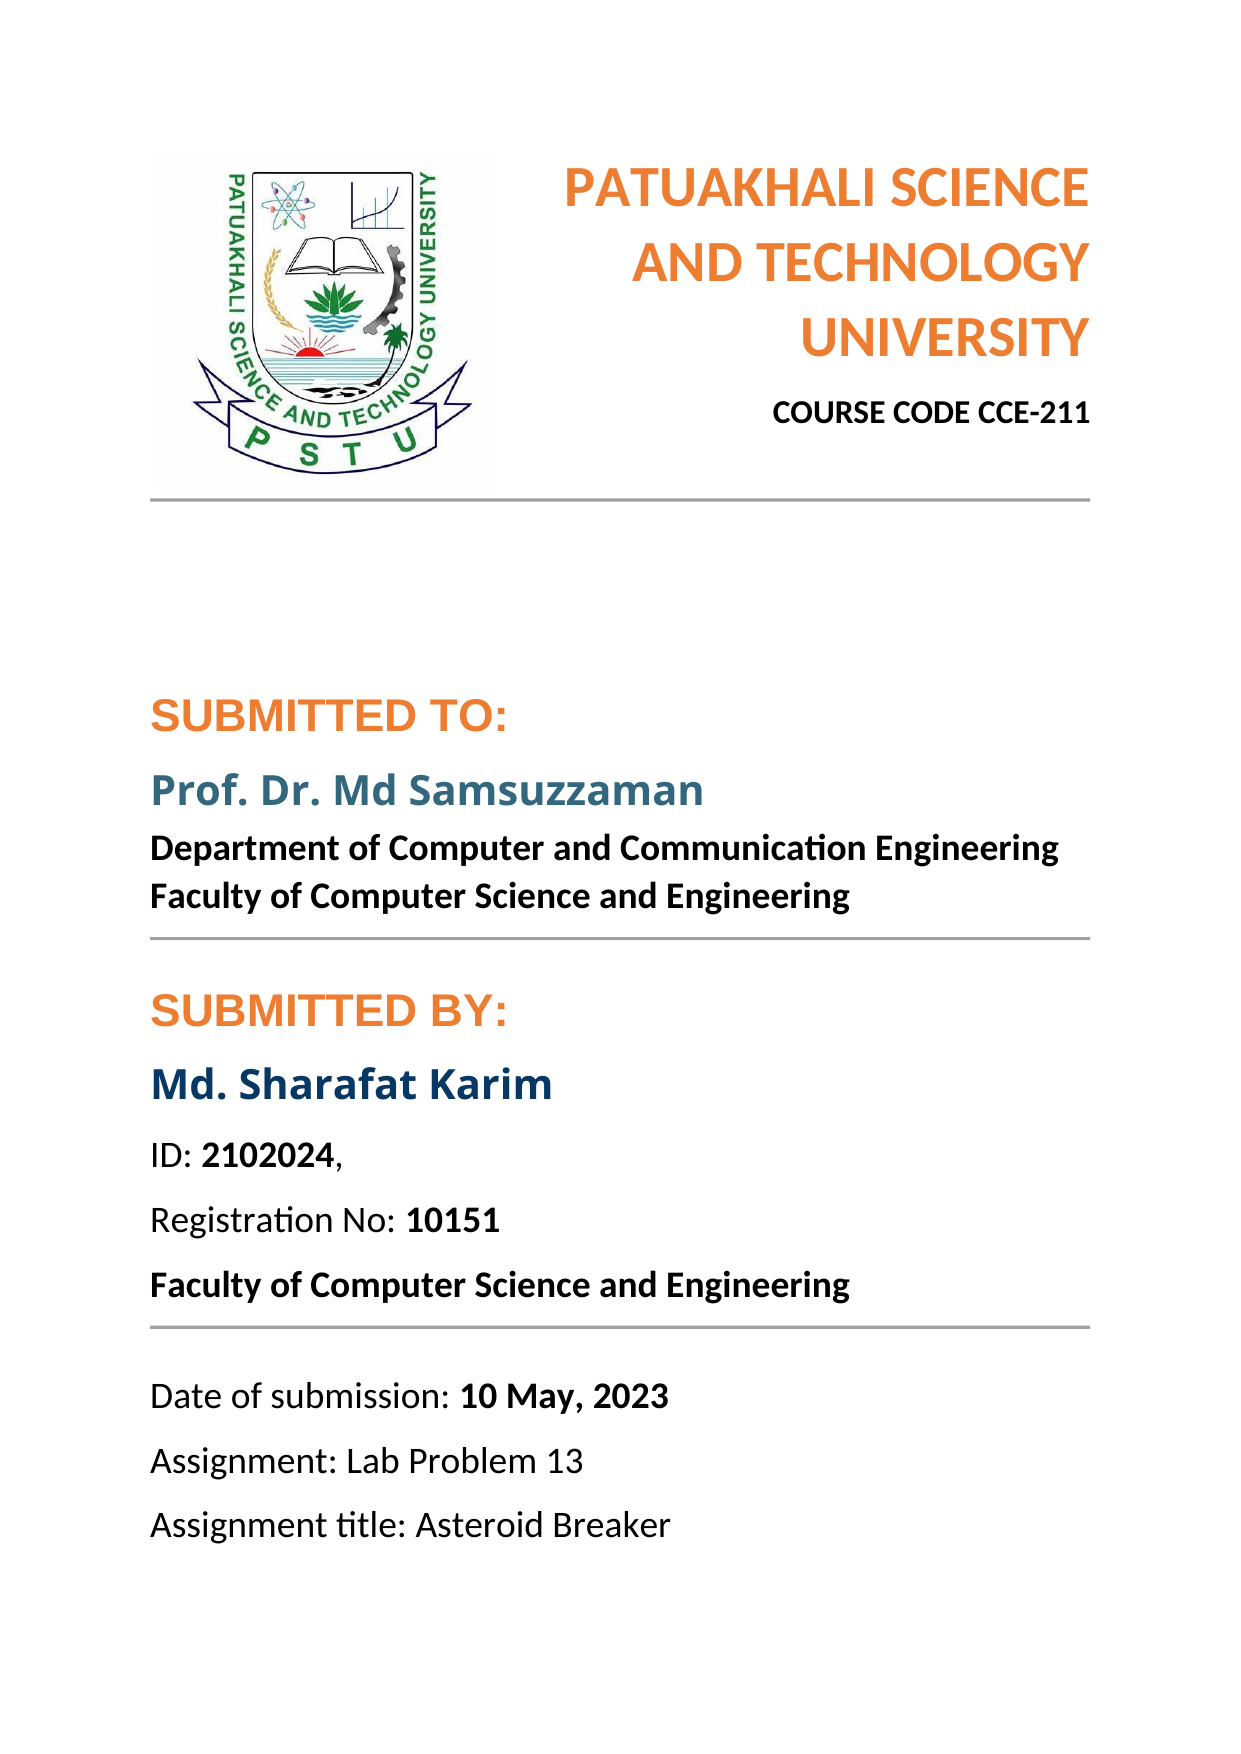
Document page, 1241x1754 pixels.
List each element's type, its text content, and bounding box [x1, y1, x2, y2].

text Faculty of Computer Science and Engineering [150, 872, 1090, 918]
subtitle Department of Computer and Communication Engineering [150, 824, 1090, 870]
text PATUAKHALI SCIENCE AND TECHNOLOGY UNIVERSITY [150, 150, 1090, 371]
text SUBMITTED TO: [150, 688, 1090, 741]
picture [154, 152, 496, 493]
text COURSE CODE CCE-211 [496, 391, 1090, 432]
text Date of submission: 10 May, 2023 [150, 1372, 1090, 1418]
text SUBMITTED BY: [150, 983, 1090, 1036]
text Registration No: 10151 [150, 1196, 1090, 1242]
text ID: 2102024, [150, 1131, 1090, 1177]
subtitle Prof. Dr. Md Samsuzzaman [150, 760, 1090, 817]
text Md. Sharafat Karim [150, 1055, 1090, 1112]
text Faculty of Computer Science and Engineering [150, 1261, 1090, 1307]
text Assignment title: Asteroid Breaker [150, 1501, 1090, 1547]
text Assignment: Lab Problem 13 [150, 1437, 1090, 1482]
